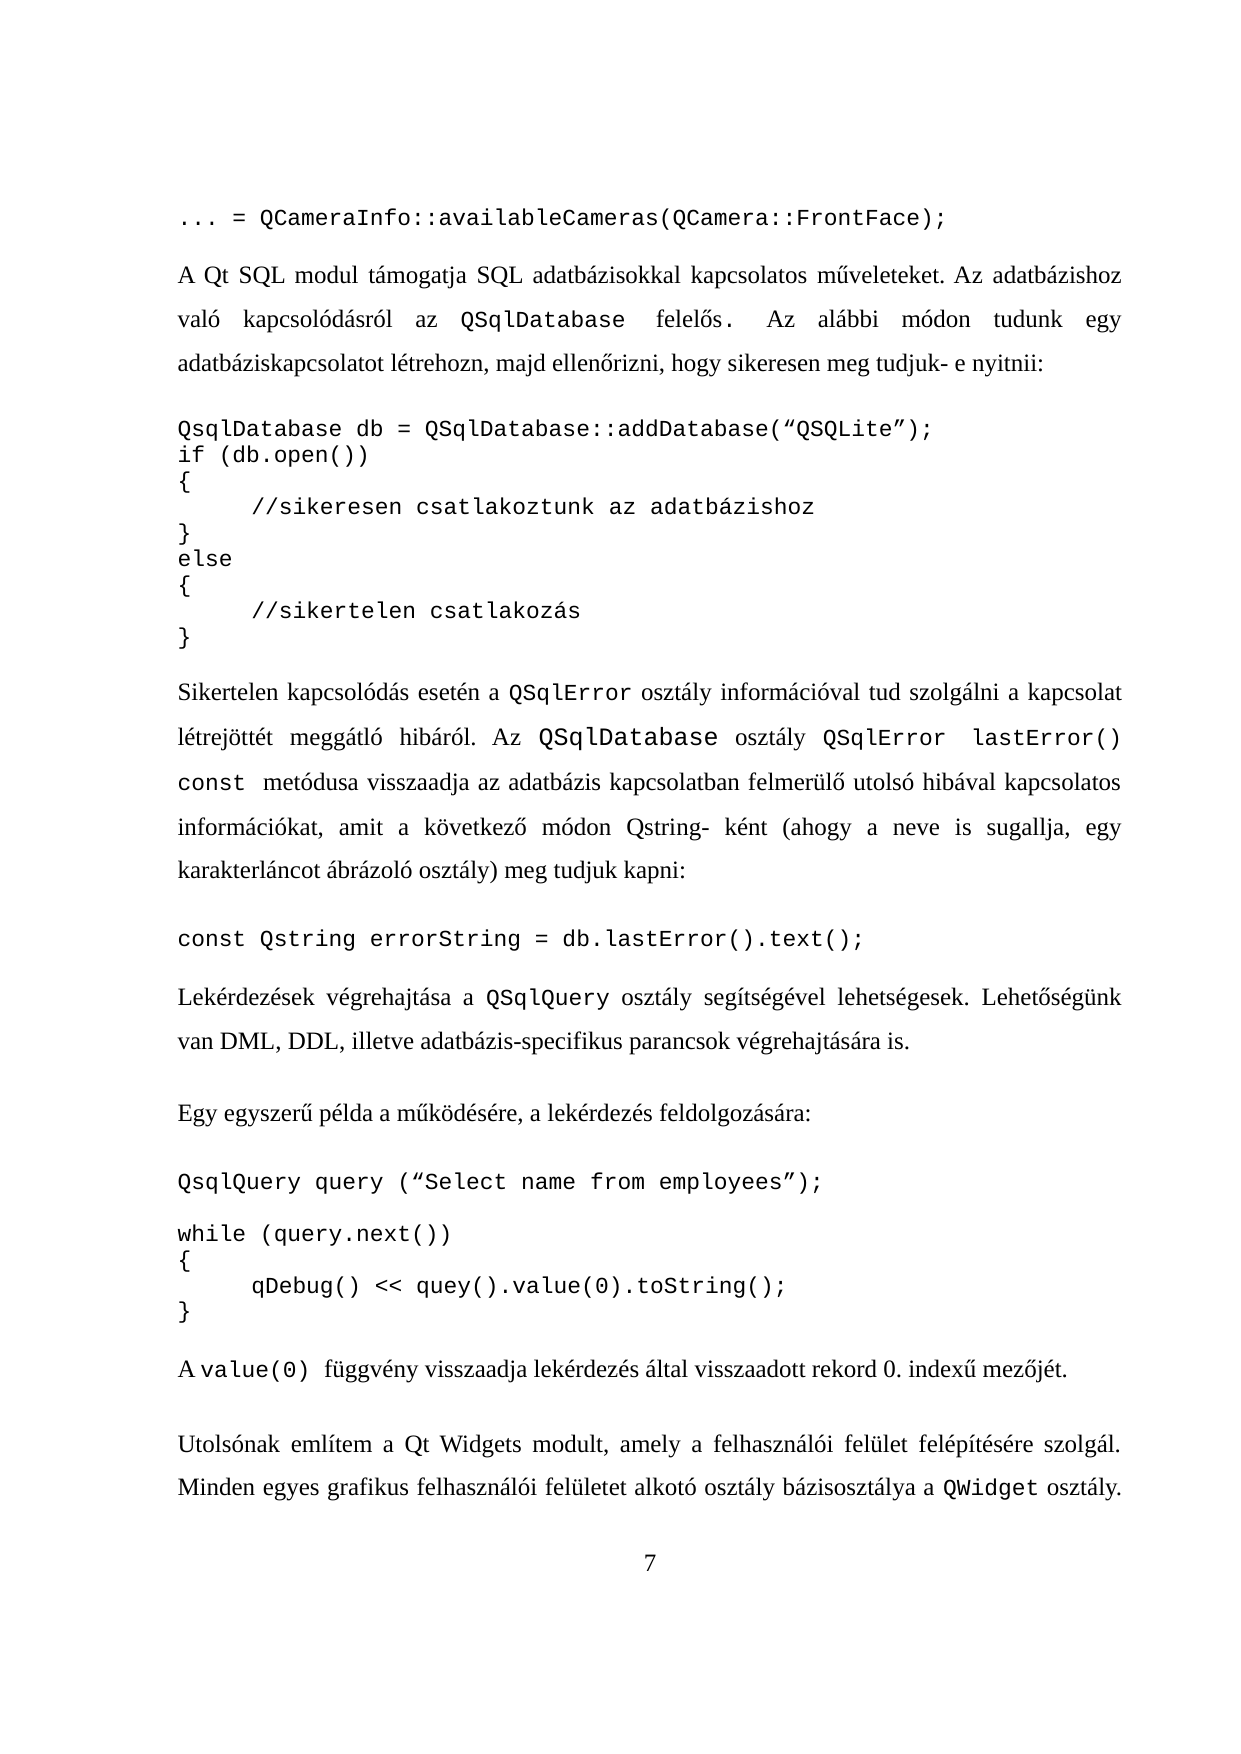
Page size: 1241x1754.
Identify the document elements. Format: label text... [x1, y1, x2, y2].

text { [177, 470, 1122, 496]
text } [177, 522, 1122, 547]
text ... = QCameraInfo::availableCameras(QCamera::FrontFace); [177, 206, 1122, 232]
text A value(0) függvény visszaadja lekérdezés által visszaadott rekord 0. indexű mezőjét. [177, 1354, 1122, 1385]
text { [177, 573, 1122, 599]
text qDebug() << quey().value(0).toString(); [177, 1274, 1122, 1300]
text if (db.open()) [177, 444, 1122, 470]
text Egy egyszerű példa a működésére, a lekérdezés feldolgozására: [177, 1098, 1122, 1127]
text //sikeresen csatlakoztunk az adatbázishoz [177, 496, 1122, 522]
text } [177, 625, 1122, 651]
text Sikertelen kapcsolódás esetén a QSqlError osztály információval tud szolgálni a kapcsolat létrejöttét meggátló hibáról. Az QSqlDatabase osztály QSqlError lastError() const metódusa visszaadja az adatbázis kapcsolatban felmerülő utolsó hibával kapcsolatos információkat, amit a következő módon Qstring- ként (ahogy a neve is sugallja, egy karakterláncot ábrázoló osztály) meg tudjuk kapni: [177, 677, 1122, 884]
text const Qstring errorString = db.lastError().text(); [177, 927, 1122, 953]
text QsqlDatabase db = QSqlDatabase::addDatabase(“QSQLite”); [177, 418, 1122, 444]
text Utolsónak említem a Qt Widgets modult, amely a felhasználói felület felépítésére szolgál. Minden egyes grafikus felhasználói felületet alkotó osztály bázisosztálya a QWidget osztály. [177, 1429, 1122, 1502]
text { [177, 1248, 1122, 1274]
text while (query.next()) [177, 1222, 1122, 1248]
text //sikertelen csatlakozás [177, 599, 1122, 625]
text } [177, 1300, 1122, 1326]
text Lekérdezések végrehajtása a QSqlQuery osztály segítségével lehetségesek. Lehetőségünk van DML, DDL, illetve adatbázis-specifikus parancsok végrehajtására is. [177, 982, 1122, 1055]
text else [177, 547, 1122, 573]
text QsqlQuery query (“Select name from employees”); [177, 1170, 1122, 1196]
text A Qt SQL modul támogatja SQL adatbázisokkal kapcsolatos műveleteket. Az adatbázishoz való kapcsolódásról az QSqlDatabase felelős. Az alábbi módon tudunk egy adatbáziskapcsolatot létrehozn, majd ellenőrizni, hogy sikeresen meg tudjuk- e nyitnii: [177, 261, 1122, 377]
